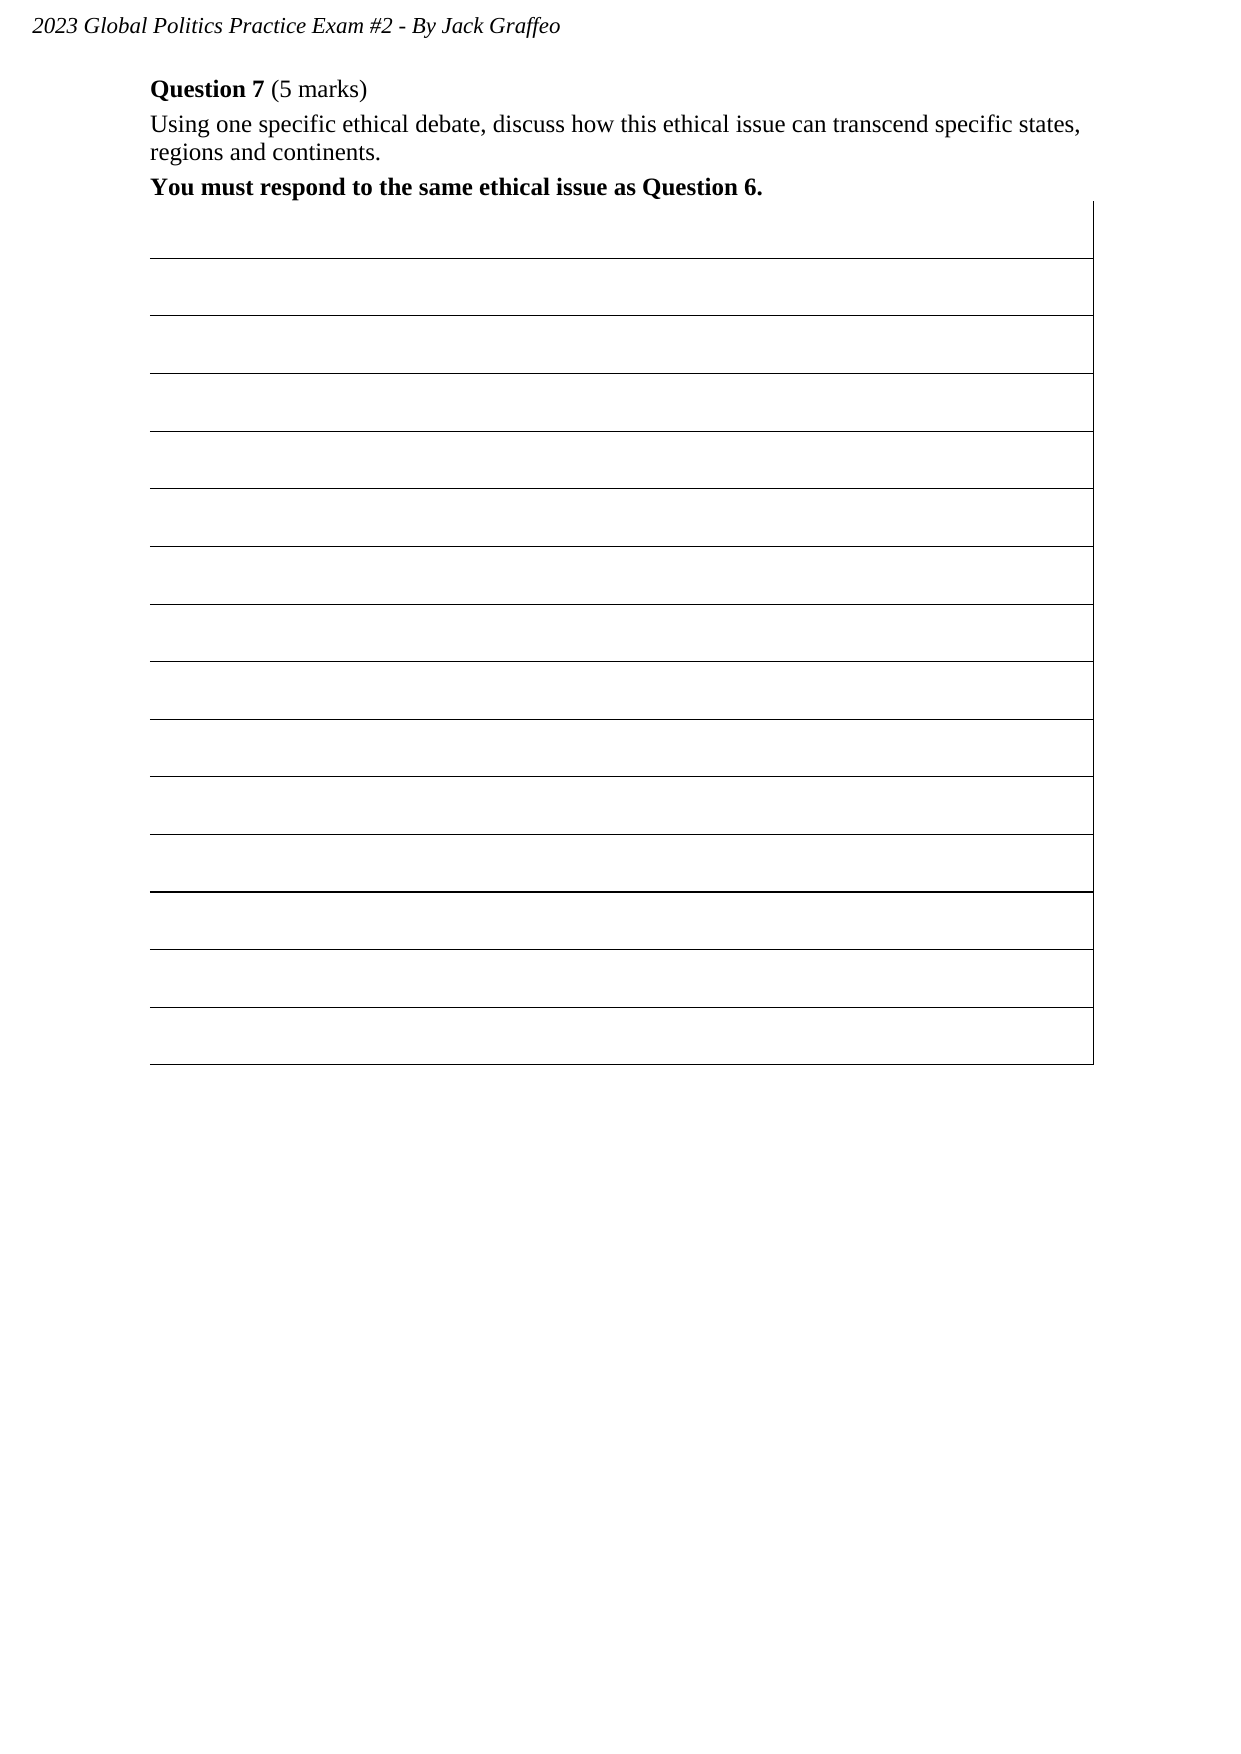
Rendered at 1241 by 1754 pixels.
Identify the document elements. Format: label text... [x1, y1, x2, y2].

table_cell [150, 720, 1093, 776]
table_cell [150, 777, 1093, 834]
table_cell [150, 316, 1093, 373]
table_cell [150, 374, 1093, 431]
text Using one specific ethical debate, discuss how this ethical issue can transcend specific states, regions and continents. [150, 109, 1090, 166]
table_cell [150, 950, 1093, 1007]
table_cell [150, 1008, 1093, 1064]
table_header [150, 201, 1093, 258]
table_cell [150, 605, 1093, 661]
table_cell [150, 259, 1093, 315]
table_cell [150, 835, 1093, 891]
table_cell [150, 662, 1093, 719]
table_cell [150, 432, 1093, 488]
table_cell [150, 547, 1093, 603]
text Question 7 (5 marks) [150, 74, 1090, 102]
table_cell [150, 489, 1093, 546]
text You must respond to the same ethical issue as Question 6. [150, 172, 1090, 201]
table_cell [150, 893, 1093, 949]
